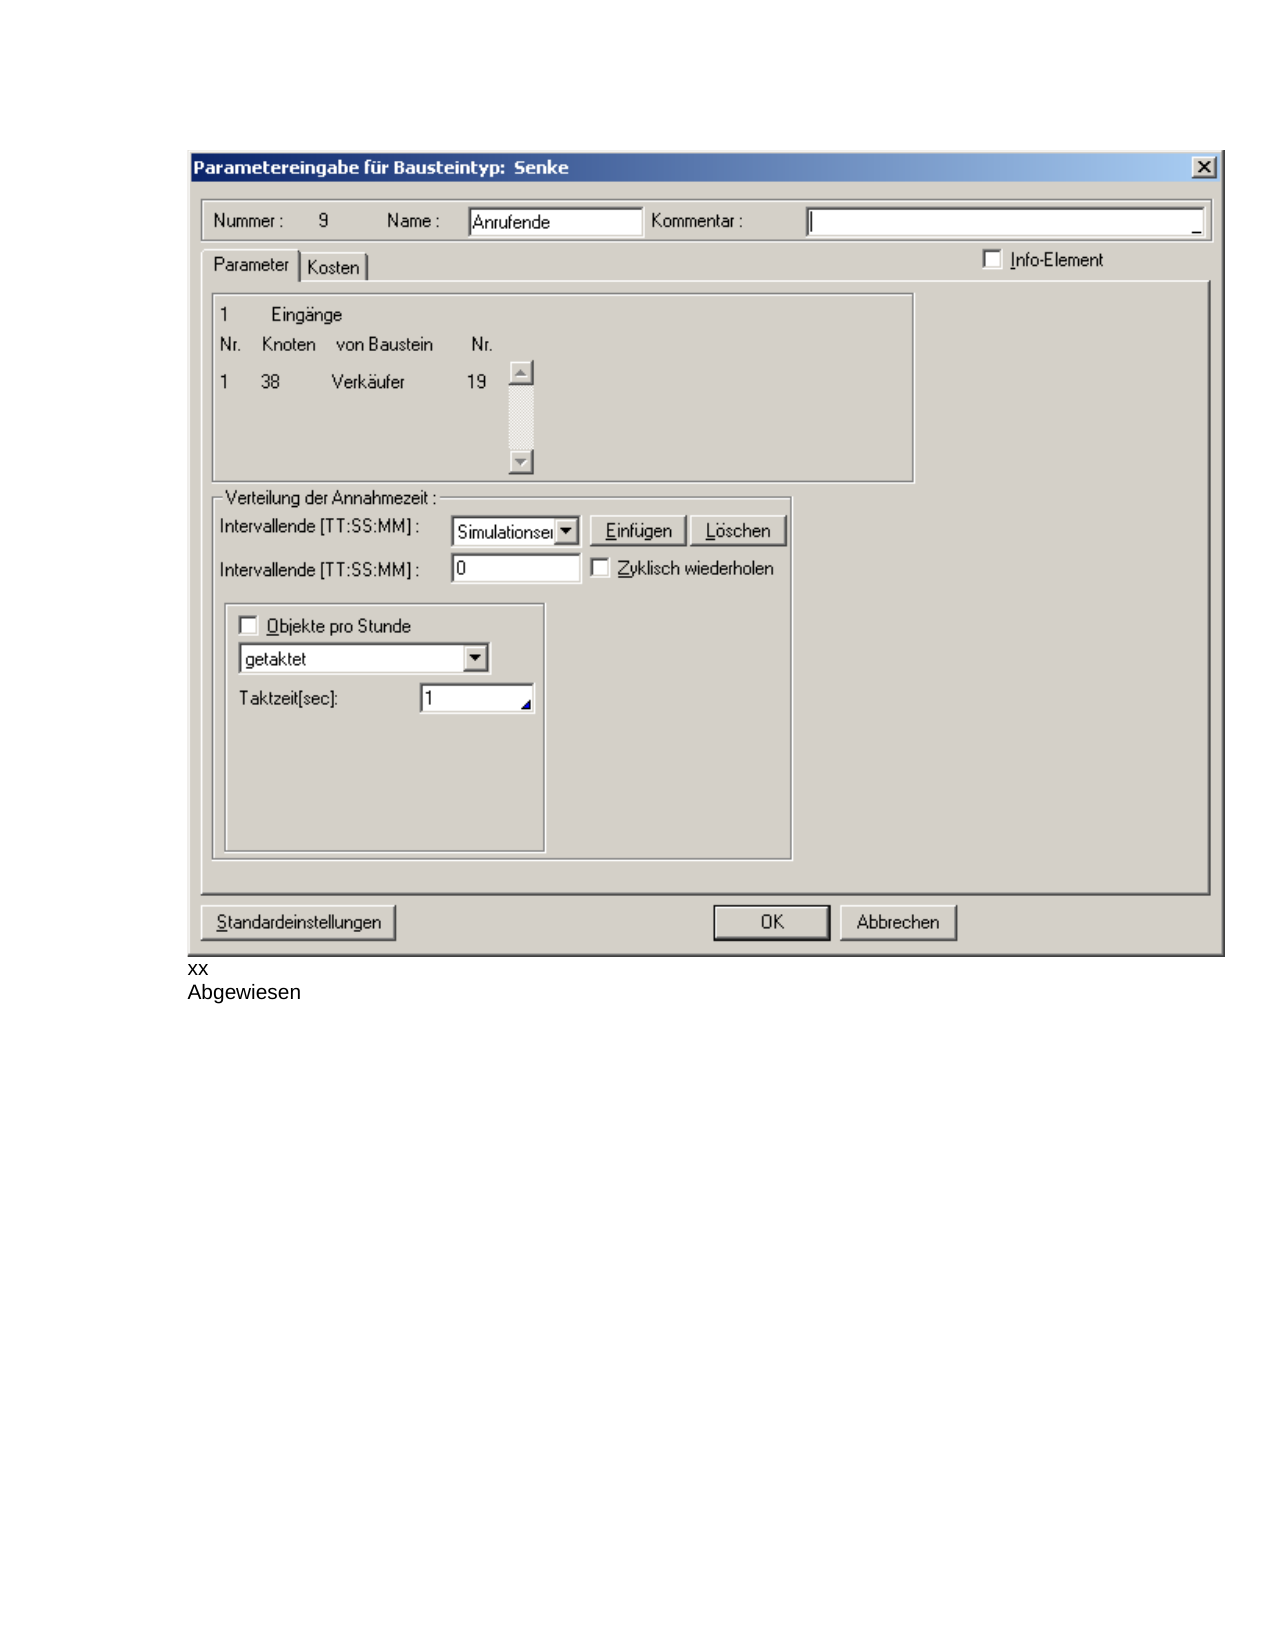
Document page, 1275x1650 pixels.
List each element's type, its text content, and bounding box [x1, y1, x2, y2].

text Abgewiesen [187, 980, 1087, 1004]
text xx [187, 957, 1087, 980]
